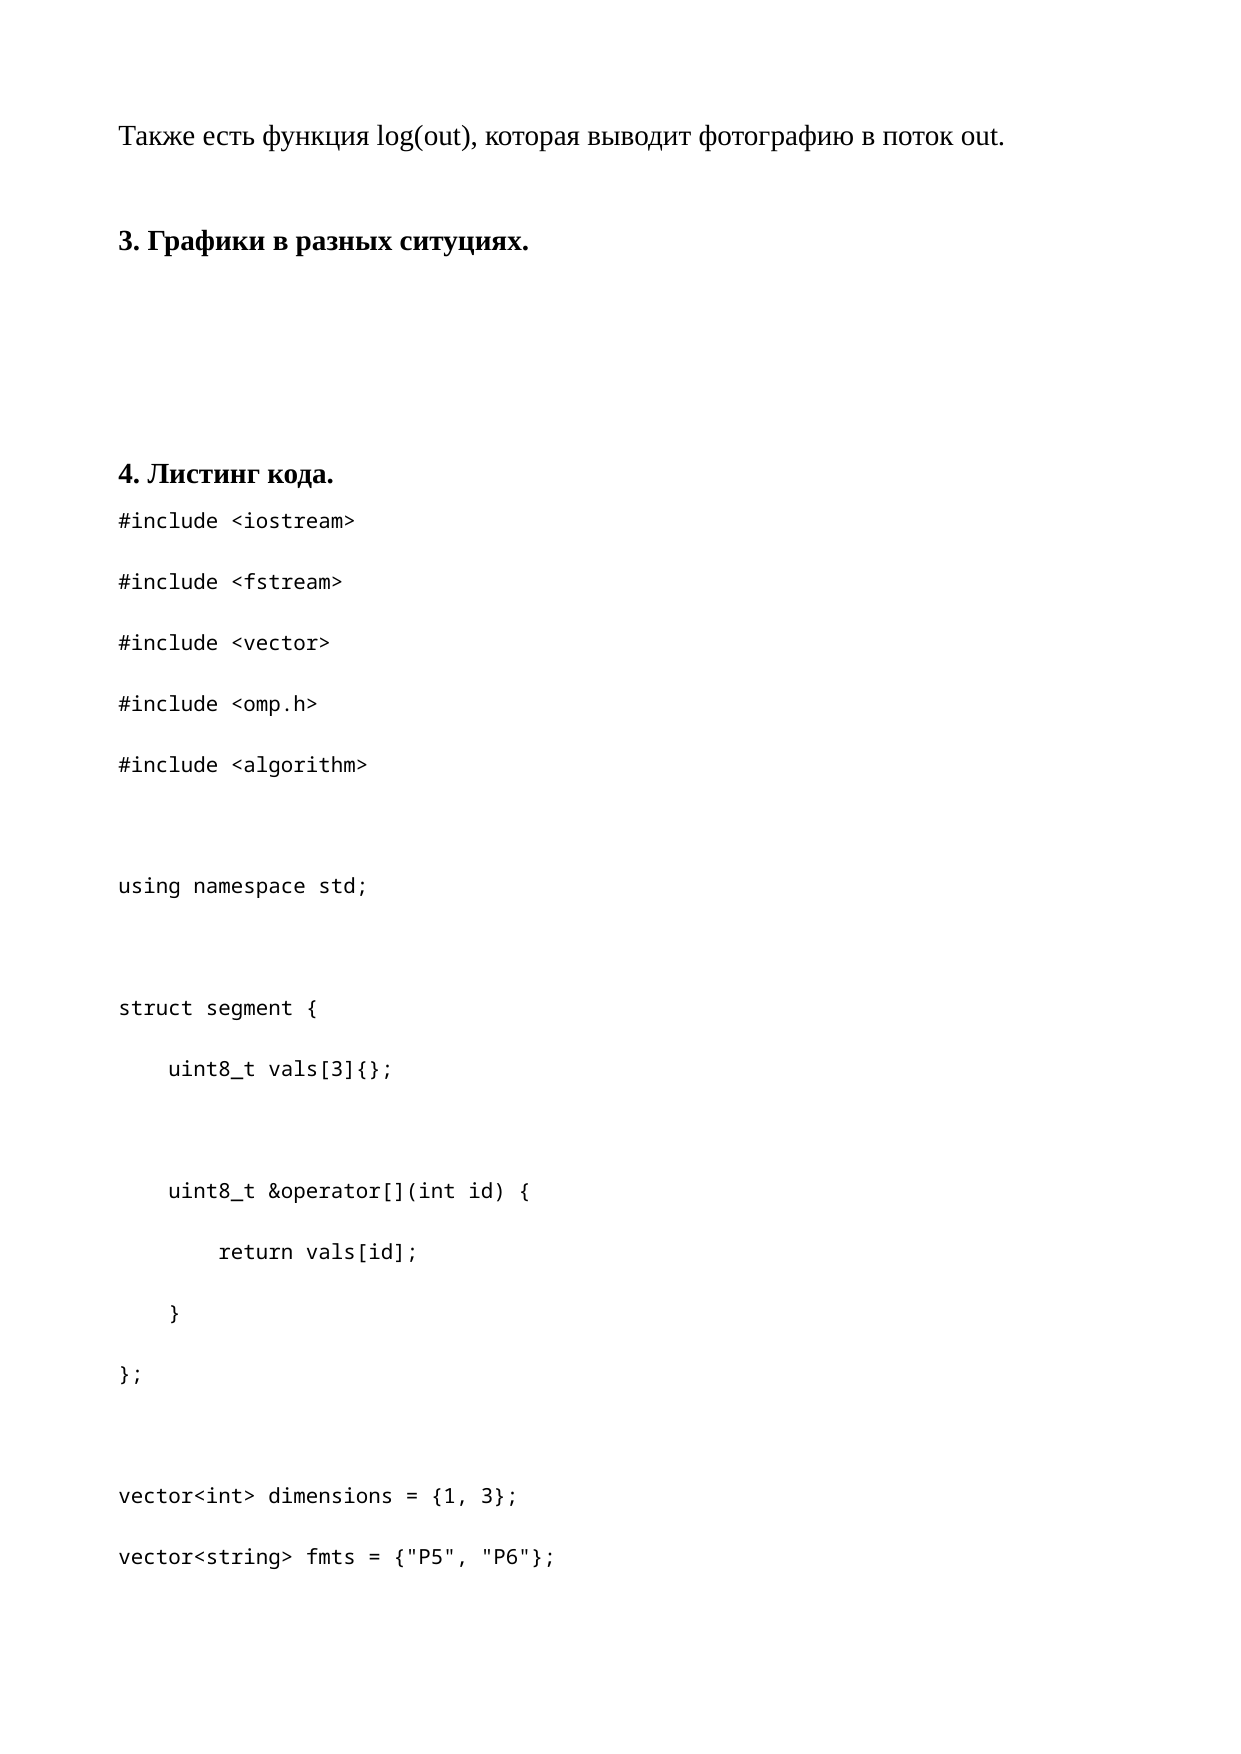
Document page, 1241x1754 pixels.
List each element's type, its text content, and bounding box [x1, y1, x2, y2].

text #include <fstream> [118, 567, 1122, 595]
text uint8_t vals[3]{}; [118, 1054, 1122, 1083]
text 4. Листинг кода. #include <iostream> [118, 457, 1122, 534]
text return vals[id]; [118, 1237, 1122, 1266]
text uint8_t &operator[](int id) { [118, 1176, 1122, 1205]
text #include <omp.h> [118, 689, 1122, 717]
text struct segment { [118, 993, 1122, 1022]
text #include <algorithm> [118, 750, 1122, 778]
text } [118, 1298, 1122, 1327]
text #include <vector> [118, 628, 1122, 656]
text vector<int> dimensions = {1, 3}; [118, 1481, 1122, 1509]
text Также есть функция log(out), которая выводит фотографию в поток out. 3. Графики в разных ситуциях. [118, 118, 1122, 301]
text using namespace std; [118, 872, 1122, 900]
text }; [118, 1359, 1122, 1388]
text vector<string> fmts = {"P5", "P6"}; [118, 1542, 1122, 1570]
